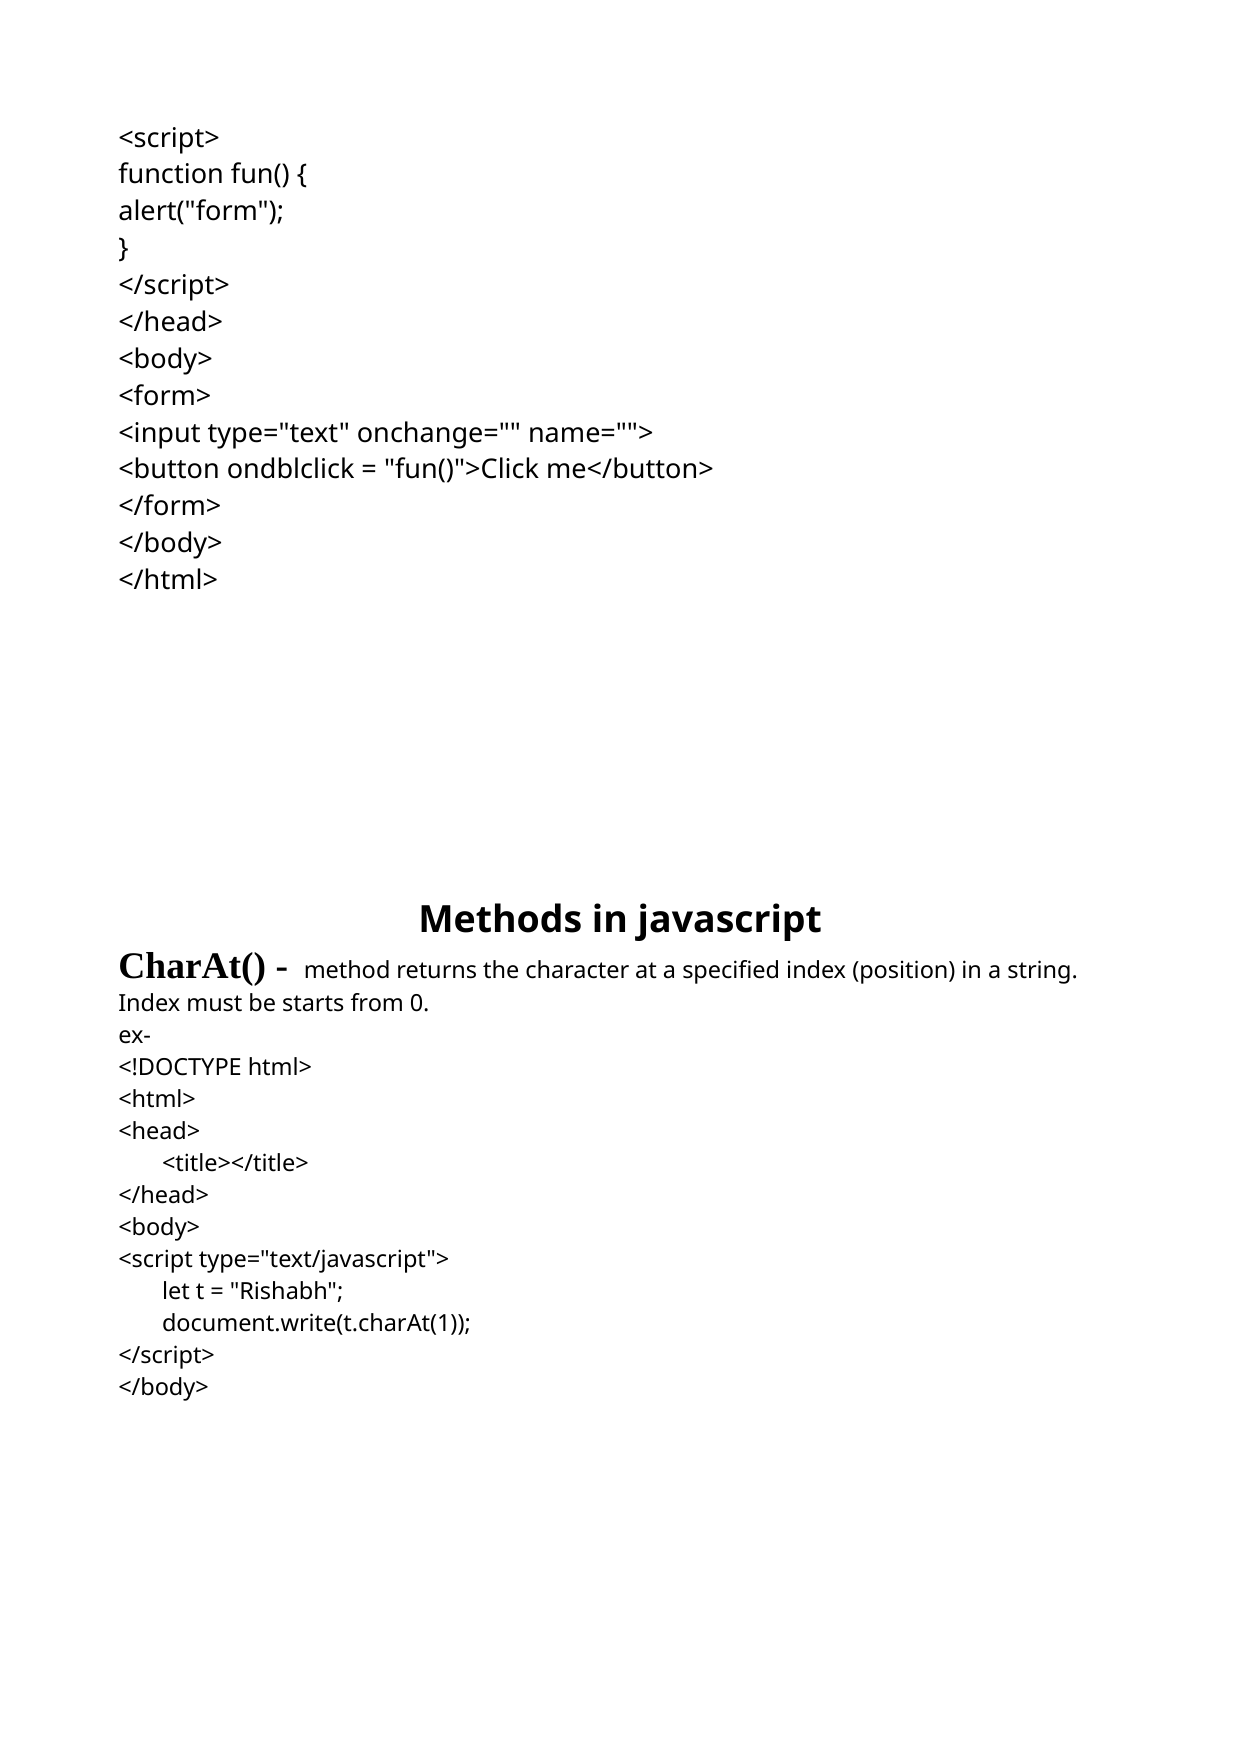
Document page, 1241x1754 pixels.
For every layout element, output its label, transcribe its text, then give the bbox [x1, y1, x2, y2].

text function fun() { [118, 155, 1122, 192]
text <form> [118, 376, 1122, 413]
text <html> [118, 1083, 1122, 1114]
text <script> [118, 118, 1122, 155]
text alert("form"); [118, 192, 1122, 229]
text <body> [118, 1211, 1122, 1242]
text <input type="text" onchange="" name=""> [118, 413, 1122, 450]
text <title></title> [118, 1147, 1122, 1178]
text </html> [118, 561, 1122, 597]
text Index must be starts from 0. [118, 987, 1122, 1019]
text </body> [118, 524, 1122, 561]
text document.write(t.charAt(1)); [118, 1306, 1122, 1338]
text <body> [118, 339, 1122, 376]
text </head> [118, 302, 1122, 339]
text CharAt() - method returns the character at a specified index (position) in a string. [118, 943, 1122, 987]
text <button ondblclick = "fun()">Click me</button> [118, 450, 1122, 487]
text </script> [118, 1338, 1122, 1370]
text </form> [118, 487, 1122, 524]
text } [118, 229, 1122, 266]
text </head> [118, 1178, 1122, 1211]
text <!DOCTYPE html> [118, 1051, 1122, 1083]
text Methods in javascript [118, 892, 1122, 943]
text <head> [118, 1114, 1122, 1147]
text </body> [118, 1370, 1122, 1402]
text let t = "Rishabh"; [118, 1274, 1122, 1306]
text </script> [118, 266, 1122, 302]
text ex- [118, 1019, 1122, 1051]
text <script type="text/javascript"> [118, 1242, 1122, 1274]
